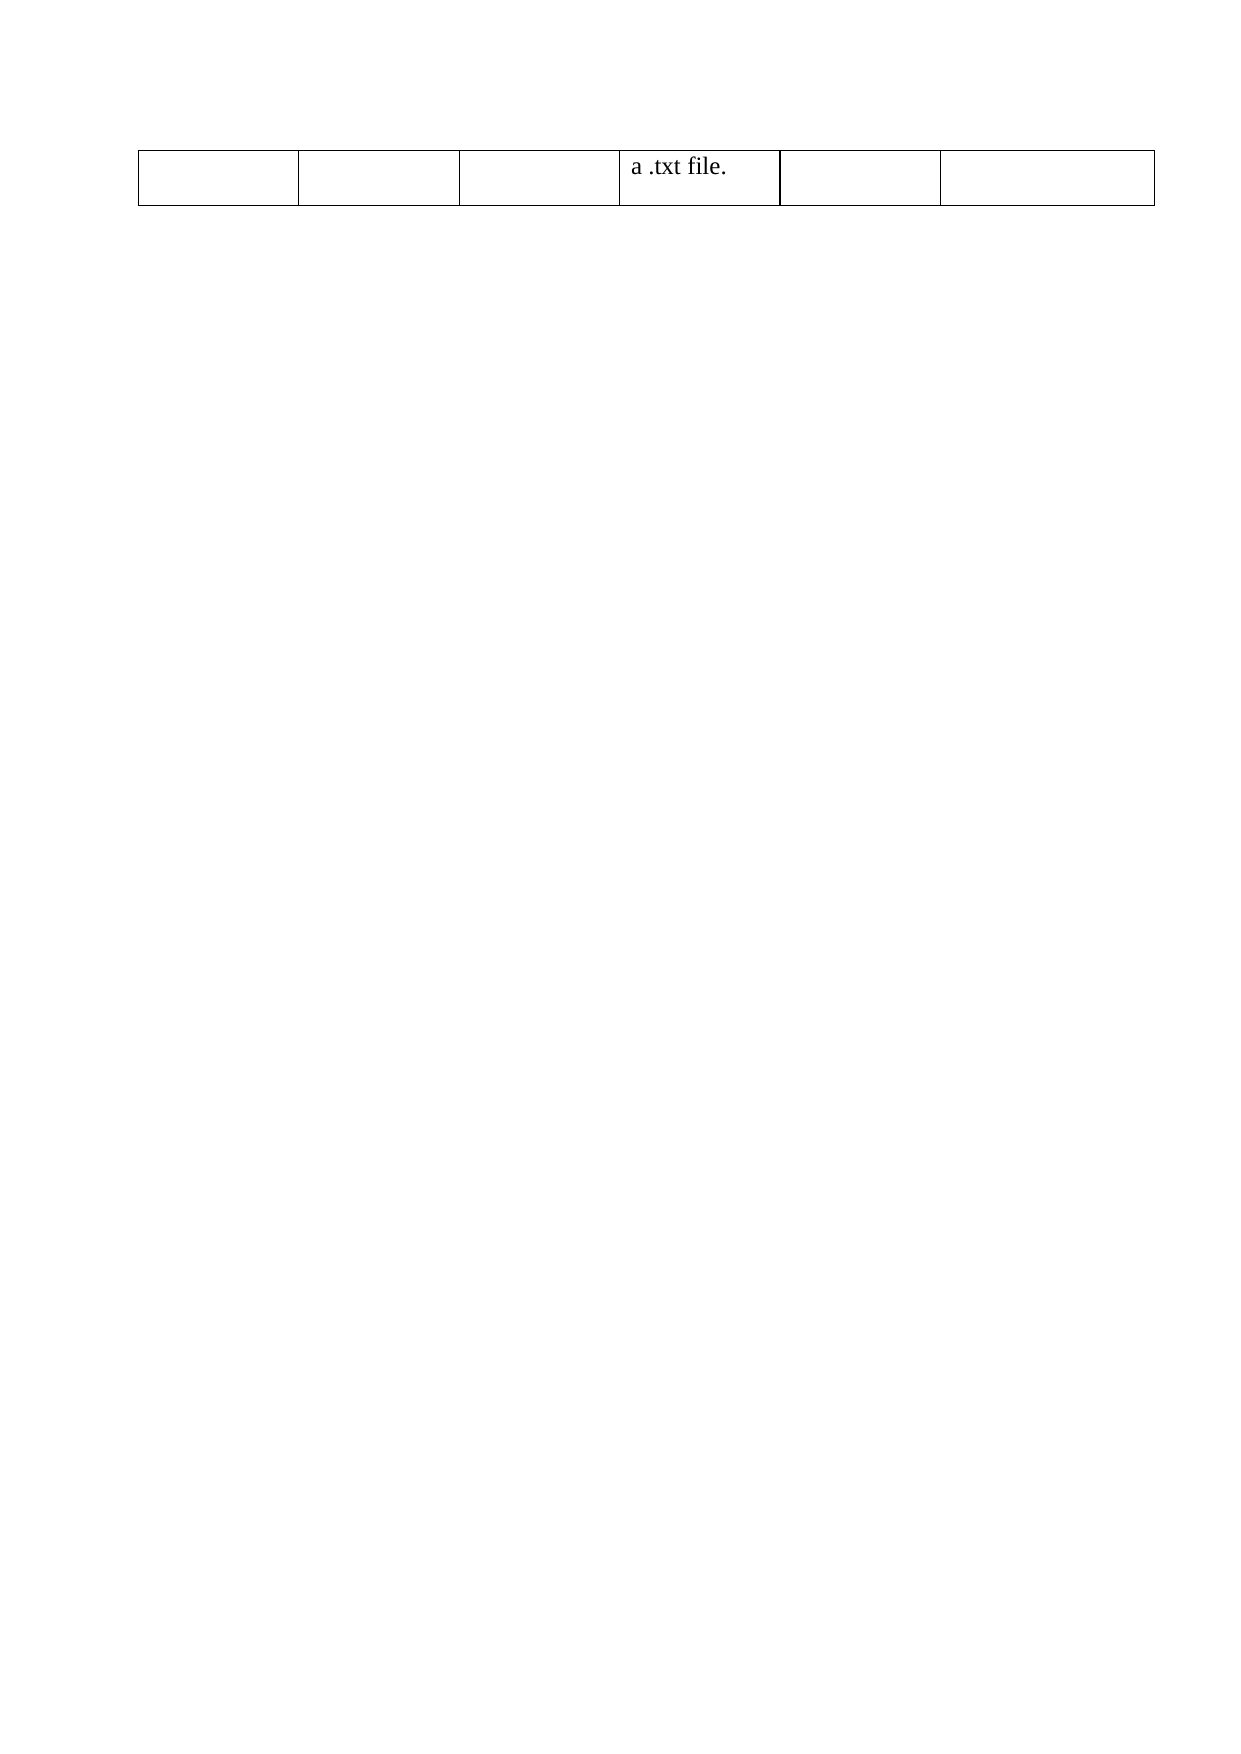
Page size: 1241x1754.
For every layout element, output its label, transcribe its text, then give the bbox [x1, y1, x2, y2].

table_cell [781, 151, 940, 205]
table_cell [139, 151, 298, 205]
table_cell [299, 151, 459, 205]
table_cell a .txt file. [620, 151, 779, 205]
table_cell [941, 151, 1154, 205]
table_cell [460, 151, 619, 205]
